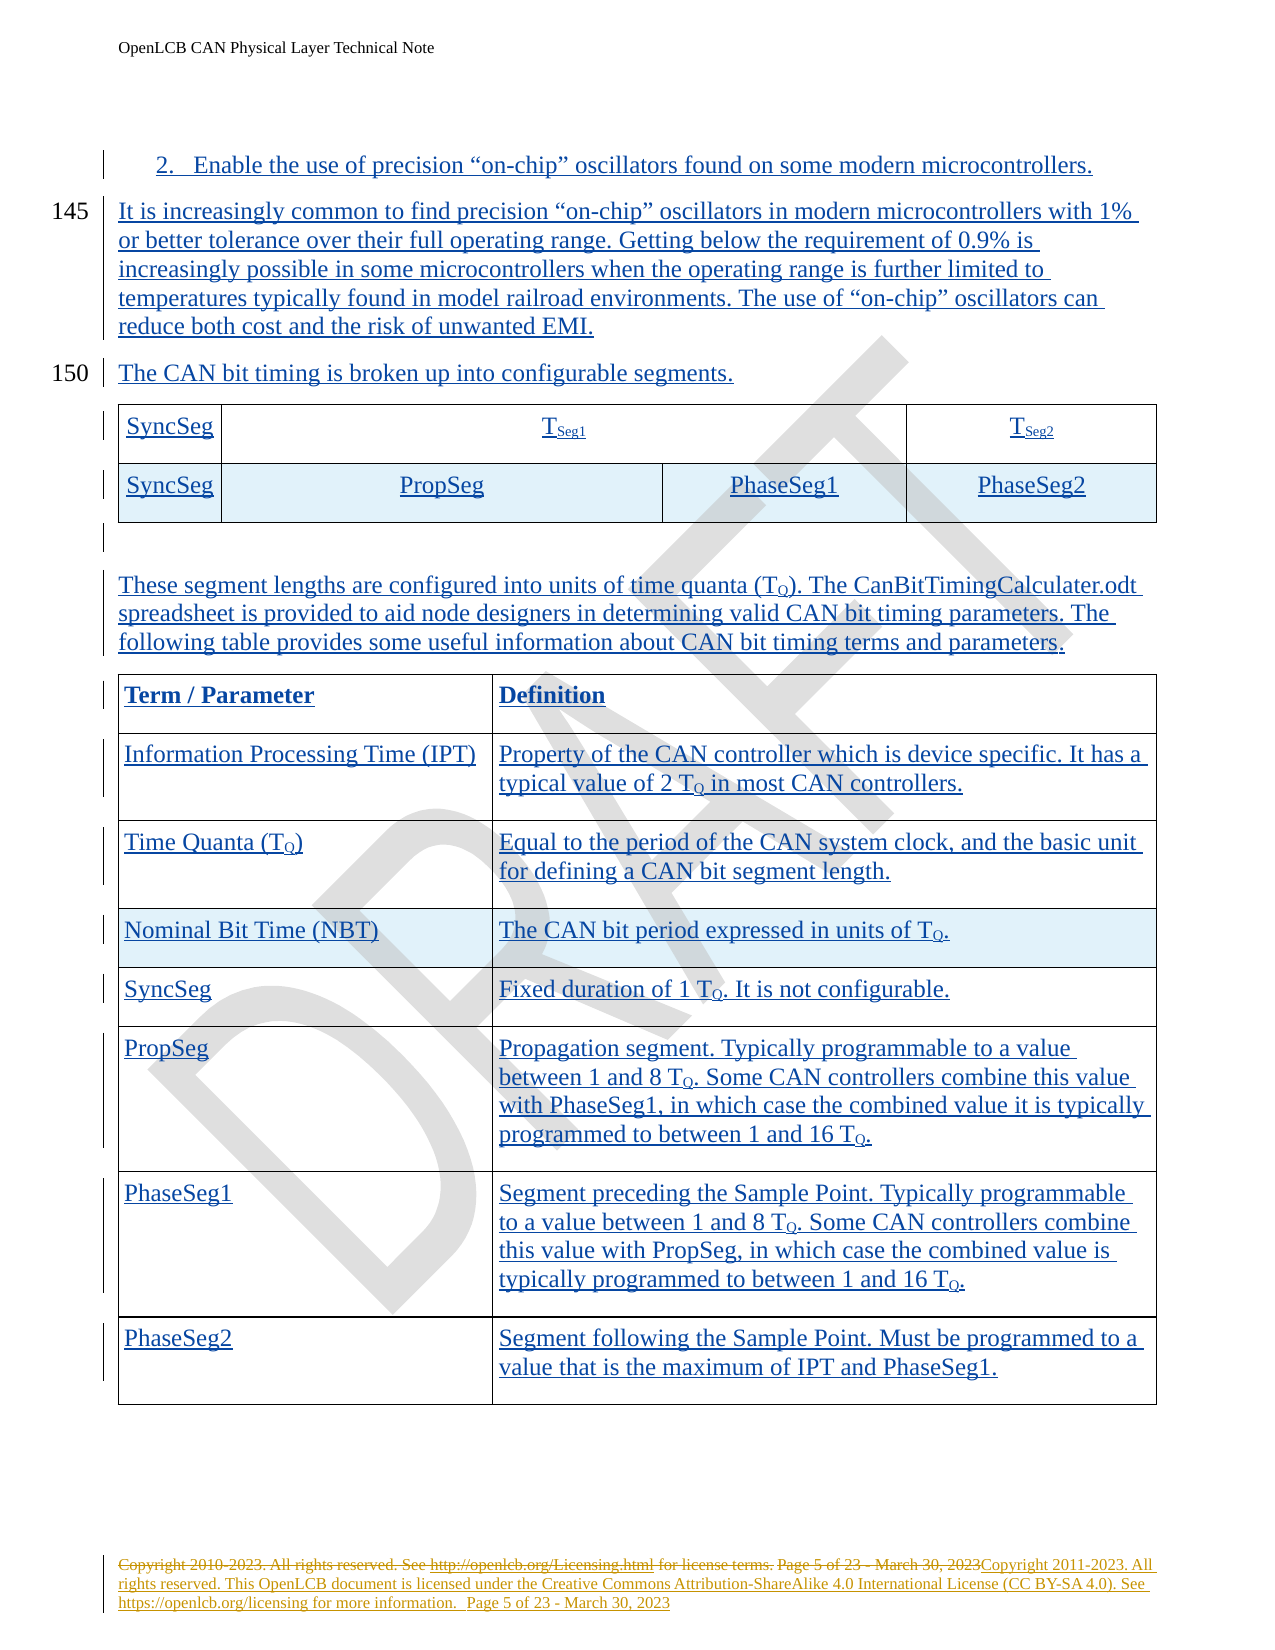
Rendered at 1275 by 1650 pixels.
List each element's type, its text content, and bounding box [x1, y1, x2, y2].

table_header TSeg2 [907, 405, 1156, 463]
table_cell Segment preceding the Sample Point. Typically programmable to a value between 1 and 8 TQ. Some CAN controllers combine this value with PropSeg, in which case the combined value is typically programmed to between 1 and 16 TQ. [493, 1172, 1156, 1316]
table_cell Property of the CAN controller which is device specific. It has a typical value of 2 TQ in most CAN controllers. [757, 795, 857, 820]
table_header Definition [493, 675, 543, 733]
table_cell Property of the CAN controller which is device specific. It has a typical value of 2 TQ in most CAN controllers. [654, 734, 801, 764]
table_cell PropSeg [197, 1027, 439, 1171]
table_cell [418, 968, 482, 1000]
table_header [810, 439, 858, 463]
table_cell Property of the CAN controller which is device specific. It has a typical value of 2 TQ in most CAN controllers. [708, 766, 830, 793]
table_cell Equal to the period of the CAN system clock, and the basic unit for defining a CAN bit segment length. [714, 823, 791, 852]
table_cell PropSeg [119, 1027, 247, 1171]
table_header Definition [796, 675, 1156, 733]
table_cell Propagation segment. Typically programmable to a value between 1 and 8 TQ. Some CAN controllers combine this value with PhaseSeg1, in which case the combined value it is typically programmed to between 1 and 16 TQ. [493, 1027, 1156, 1171]
table_cell [479, 1013, 492, 1026]
table_header SyncSeg [119, 405, 221, 463]
table_cell PropSeg [477, 1027, 492, 1042]
table_cell Fixed duration of 1 TQ. It is not configurable. [579, 968, 699, 999]
text These segment lengths are configured into units of time quanta (TQ). The CanBitTimingCalculater.odt spreadsheet is provided to aid node designers in determining valid CAN bit timing parameters. The following table provides some useful information about CAN bit timing terms and parameters. [118, 625, 689, 652]
table_cell Property of the CAN controller which is device specific. It has a typical value of 2 TQ in most CAN controllers. [493, 734, 594, 820]
table_header Definition [757, 675, 777, 685]
table_cell Property of the CAN controller which is device specific. It has a typical value of 2 TQ in most CAN controllers. [596, 766, 697, 795]
list Enable the use of precision “on-chip” oscillators found on some modern microcontrollers. [156, 150, 1157, 179]
text These segment lengths are configured into units of time quanta (TQ). The CanBitTimingCalculater.odt spreadsheet is provided to aid node designers in determining valid CAN bit timing parameters. The following table provides some useful information about CAN bit timing terms and parameters. [1011, 570, 1157, 656]
table_cell Time Quanta (TQ) [119, 821, 396, 908]
table_cell Fixed duration of 1 TQ. It is not configurable. [657, 968, 1156, 1026]
table_cell SyncSeg [119, 968, 431, 1026]
table_header [857, 405, 906, 463]
table_cell Fixed duration of 1 TQ. It is not configurable. [506, 980, 569, 999]
text These segment lengths are configured into units of time quanta (TQ). The CanBitTimingCalculater.odt spreadsheet is provided to aid node designers in determining valid CAN bit timing parameters. The following table provides some useful information about CAN bit timing terms and parameters. [118, 596, 660, 623]
table_cell Information Processing Time (IPT) [119, 734, 492, 820]
table_header TSeg1 [222, 405, 810, 463]
text It is increasingly common to find precision “on-chip” oscillators in modern microcontrollers with 1% or better tolerance over their full operating range. Getting below the requirement of 0.9% is increasingly possible in some microcontrollers when the operating range is further limited to temperatures typically found in model railroad environments. The use of “on-chip” oscillators can reduce both cost and the risk of unwanted EMI. [118, 196, 1157, 340]
text These segment lengths are configured into units of time quanta (TQ). The CanBitTimingCalculater.odt spreadsheet is provided to aid node designers in determining valid CAN bit timing parameters. The following table provides some useful information about CAN bit timing terms and parameters. [118, 570, 645, 595]
table_cell Equal to the period of the CAN system clock, and the basic unit for defining a CAN bit segment length. [539, 882, 645, 908]
table_header Term / Parameter [119, 675, 492, 733]
text These segment lengths are configured into units of time quanta (TQ). The CanBitTimingCalculater.odt spreadsheet is provided to aid node designers in determining valid CAN bit timing parameters. The following table provides some useful information about CAN bit timing terms and parameters. [678, 570, 1018, 623]
table_cell Equal to the period of the CAN system clock, and the basic unit for defining a CAN bit segment length. [493, 821, 613, 852]
table_cell Property of the CAN controller which is device specific. It has a typical value of 2 TQ in most CAN controllers. [614, 795, 709, 820]
table_header Definition [555, 675, 770, 733]
text The CAN bit timing is broken up into configurable segments. [118, 358, 857, 387]
table_cell Fixed duration of 1 TQ. It is not configurable. [493, 1000, 632, 1026]
table_cell Equal to the period of the CAN system clock, and the basic unit for defining a CAN bit segment length. [673, 821, 1156, 908]
table_cell PhaseSeg2 [119, 1318, 492, 1404]
table_cell Equal to the period of the CAN system clock, and the basic unit for defining a CAN bit segment length. [519, 854, 630, 881]
text [886, 358, 1157, 387]
table_cell Property of the CAN controller which is device specific. It has a typical value of 2 TQ in most CAN controllers. [816, 734, 1156, 820]
table_cell PropSeg [373, 1027, 492, 1171]
table_header Definition [561, 711, 594, 733]
table_cell Segment following the Sample Point. Must be programmed to a value that is the maximum of IPT and PhaseSeg1. [493, 1318, 1156, 1404]
table_cell PhaseSeg1 [119, 1172, 492, 1316]
table_cell [364, 845, 492, 908]
